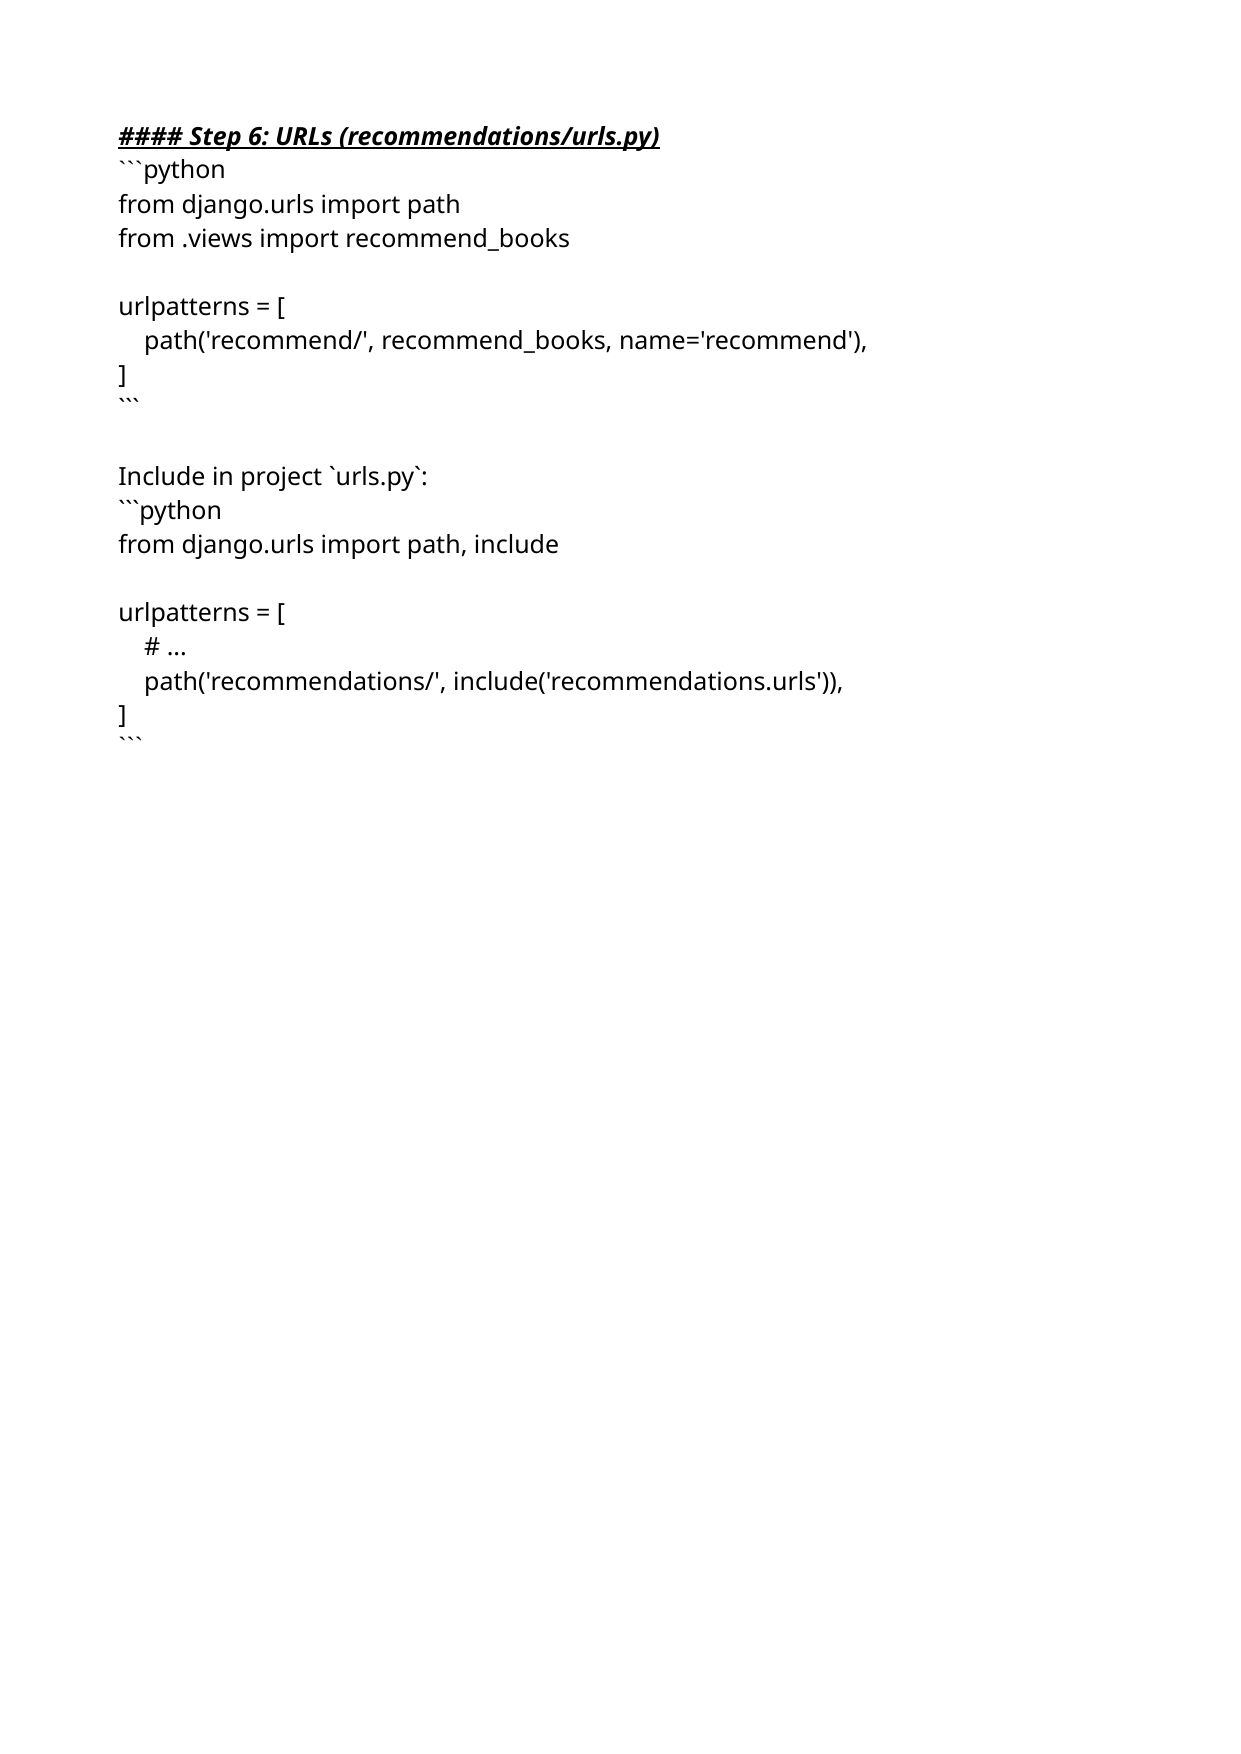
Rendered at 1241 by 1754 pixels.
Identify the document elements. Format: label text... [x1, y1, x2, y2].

text ```python [118, 152, 1122, 186]
text path('recommend/', recommend_books, name='recommend'), [118, 322, 1122, 357]
text # ... [118, 629, 1122, 663]
text urlpatterns = [ [118, 288, 1122, 322]
text from django.urls import path, include [118, 527, 1122, 561]
text ] [118, 697, 1122, 731]
text #### Step 6: URLs (recommendations/urls.py) [118, 118, 1122, 152]
text Include in project `urls.py`: [118, 459, 1122, 493]
text path('recommendations/', include('recommendations.urls')), [118, 663, 1122, 697]
text from .views import recommend_books [118, 220, 1122, 254]
text urlpatterns = [ [118, 595, 1122, 629]
text ] [118, 357, 1122, 391]
text ```python [118, 493, 1122, 527]
text from django.urls import path [118, 186, 1122, 220]
text ``` [118, 391, 1122, 425]
text ``` [118, 731, 1122, 760]
